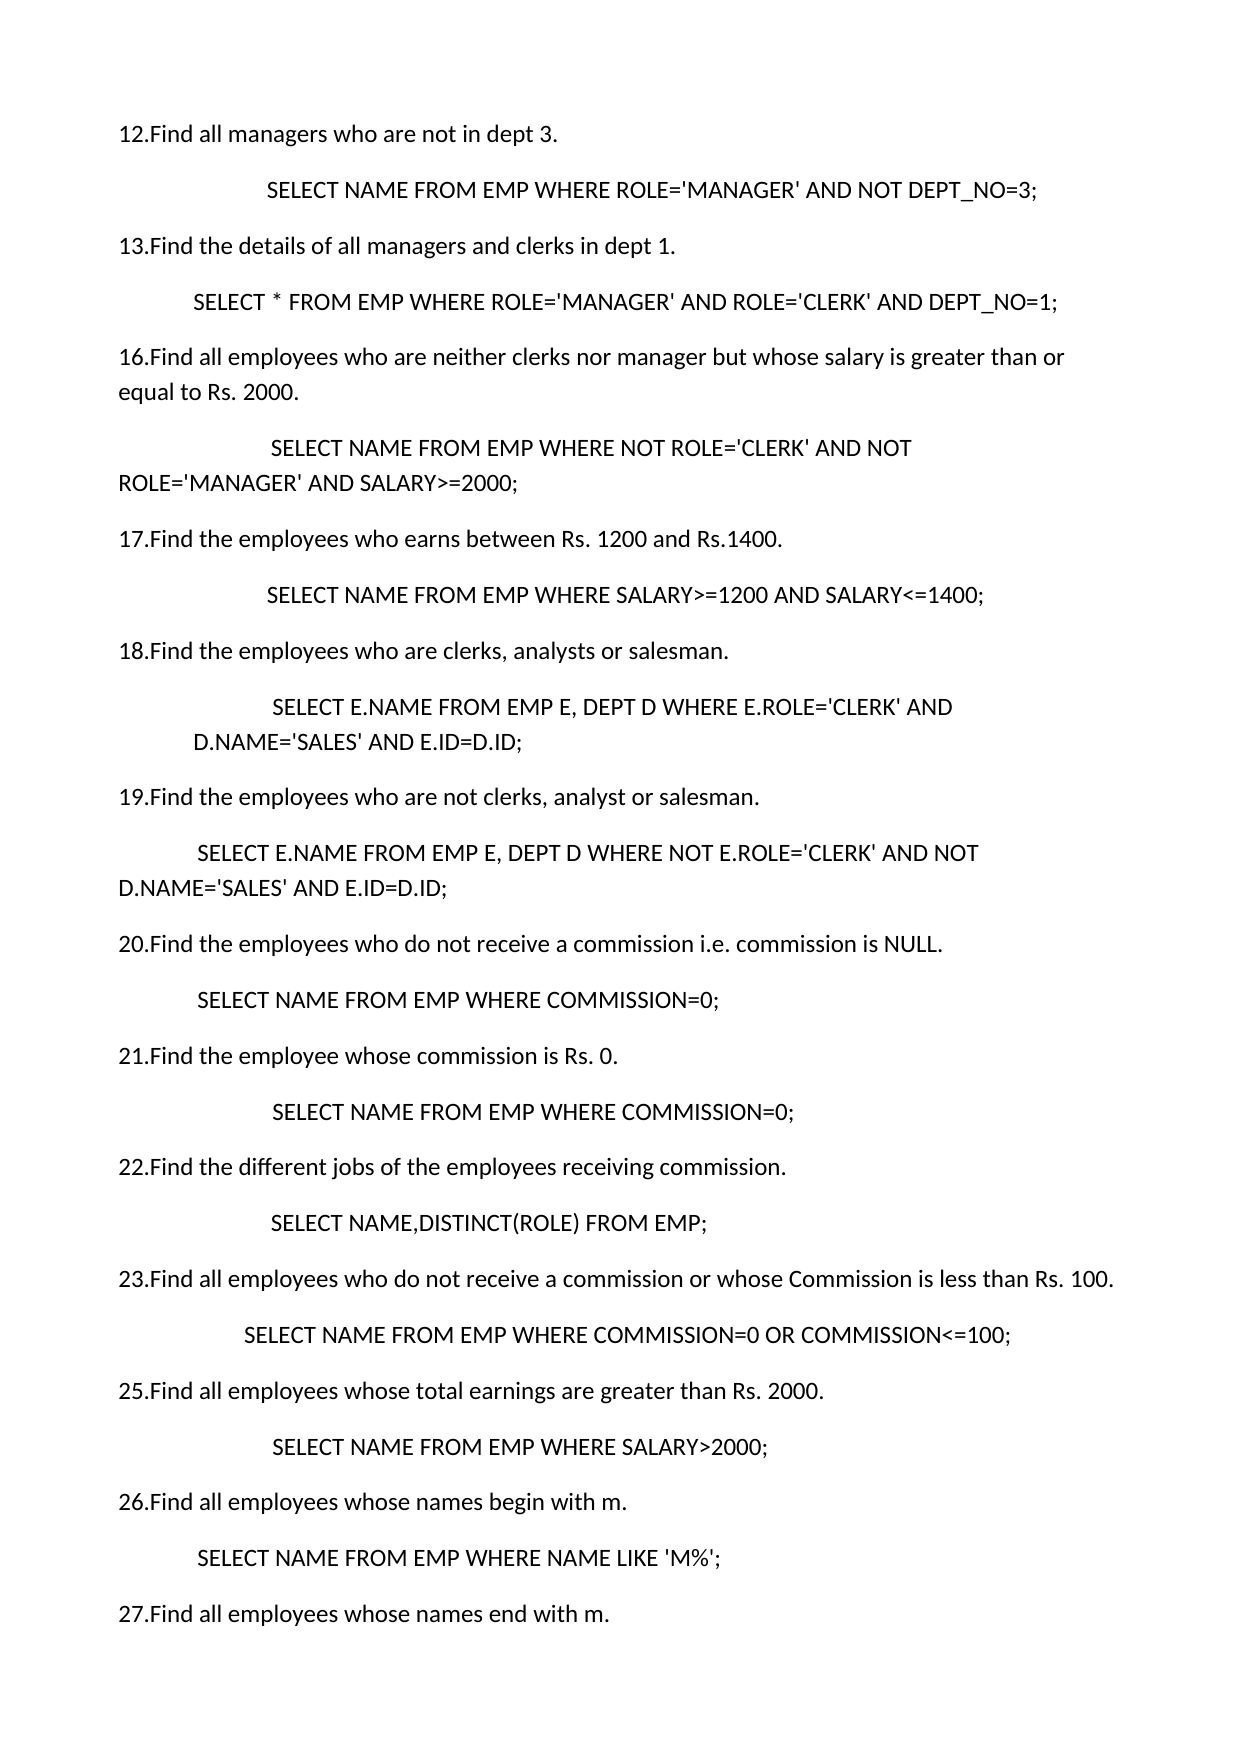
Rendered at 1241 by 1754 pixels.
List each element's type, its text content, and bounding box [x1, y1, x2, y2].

text 25.Find all employees whose total earnings are greater than Rs. 2000. [118, 1375, 1122, 1405]
text 12.Find all managers who are not in dept 3. [118, 118, 1122, 149]
text 17.Find the employees who earns between Rs. 1200 and Rs.1400. [118, 523, 1122, 554]
text 16.Find all employees who are neither clerks nor manager but whose salary is greater than or equal to Rs. 2000. [118, 341, 1122, 407]
text 19.Find the employees who are not clerks, analyst or salesman. [118, 781, 1122, 812]
text 21.Find the employee whose commission is Rs. 0. [118, 1040, 1122, 1070]
text SELECT NAME FROM EMP WHERE NAME LIKE 'M%'; [118, 1542, 1122, 1573]
text SELECT * FROM EMP WHERE ROLE='MANAGER' AND ROLE='CLERK' AND DEPT_NO=1; [193, 286, 1122, 316]
text 18.Find the employees who are clerks, analysts or salesman. [118, 635, 1122, 665]
text 26.Find all employees whose names begin with m. [118, 1486, 1122, 1517]
text SELECT NAME,DISTINCT(ROLE) FROM EMP; [118, 1207, 1122, 1238]
text 23.Find all employees who do not receive a commission or whose Commission is less than Rs. 100. [118, 1263, 1122, 1294]
text 20.Find the employees who do not receive a commission i.e. commission is NULL. [118, 928, 1122, 959]
text SELECT E.NAME FROM EMP E, DEPT D WHERE NOT E.ROLE='CLERK' AND NOT D.NAME='SALES' AND E.ID=D.ID; [118, 837, 1122, 903]
text SELECT NAME FROM EMP WHERE SALARY>2000; [193, 1431, 1122, 1461]
text SELECT E.NAME FROM EMP E, DEPT D WHERE E.ROLE='CLERK' AND D.NAME='SALES' AND E.ID=D.ID; [193, 691, 1122, 756]
text 22.Find the different jobs of the employees receiving commission. [118, 1151, 1122, 1182]
text 13.Find the details of all managers and clerks in dept 1. [118, 230, 1122, 260]
text SELECT NAME FROM EMP WHERE COMMISSION=0 OR COMMISSION<=100; [193, 1319, 1122, 1349]
text SELECT NAME FROM EMP WHERE ROLE='MANAGER' AND NOT DEPT_NO=3; [193, 174, 1122, 204]
text SELECT NAME FROM EMP WHERE SALARY>=1200 AND SALARY<=1400; [193, 579, 1122, 609]
text 27.Find all employees whose names end with m. [118, 1598, 1122, 1629]
text SELECT NAME FROM EMP WHERE COMMISSION=0; [118, 984, 1122, 1014]
text SELECT NAME FROM EMP WHERE COMMISSION=0; [193, 1096, 1122, 1126]
text SELECT NAME FROM EMP WHERE NOT ROLE='CLERK' AND NOT ROLE='MANAGER' AND SALARY>=2000; [118, 432, 1122, 498]
